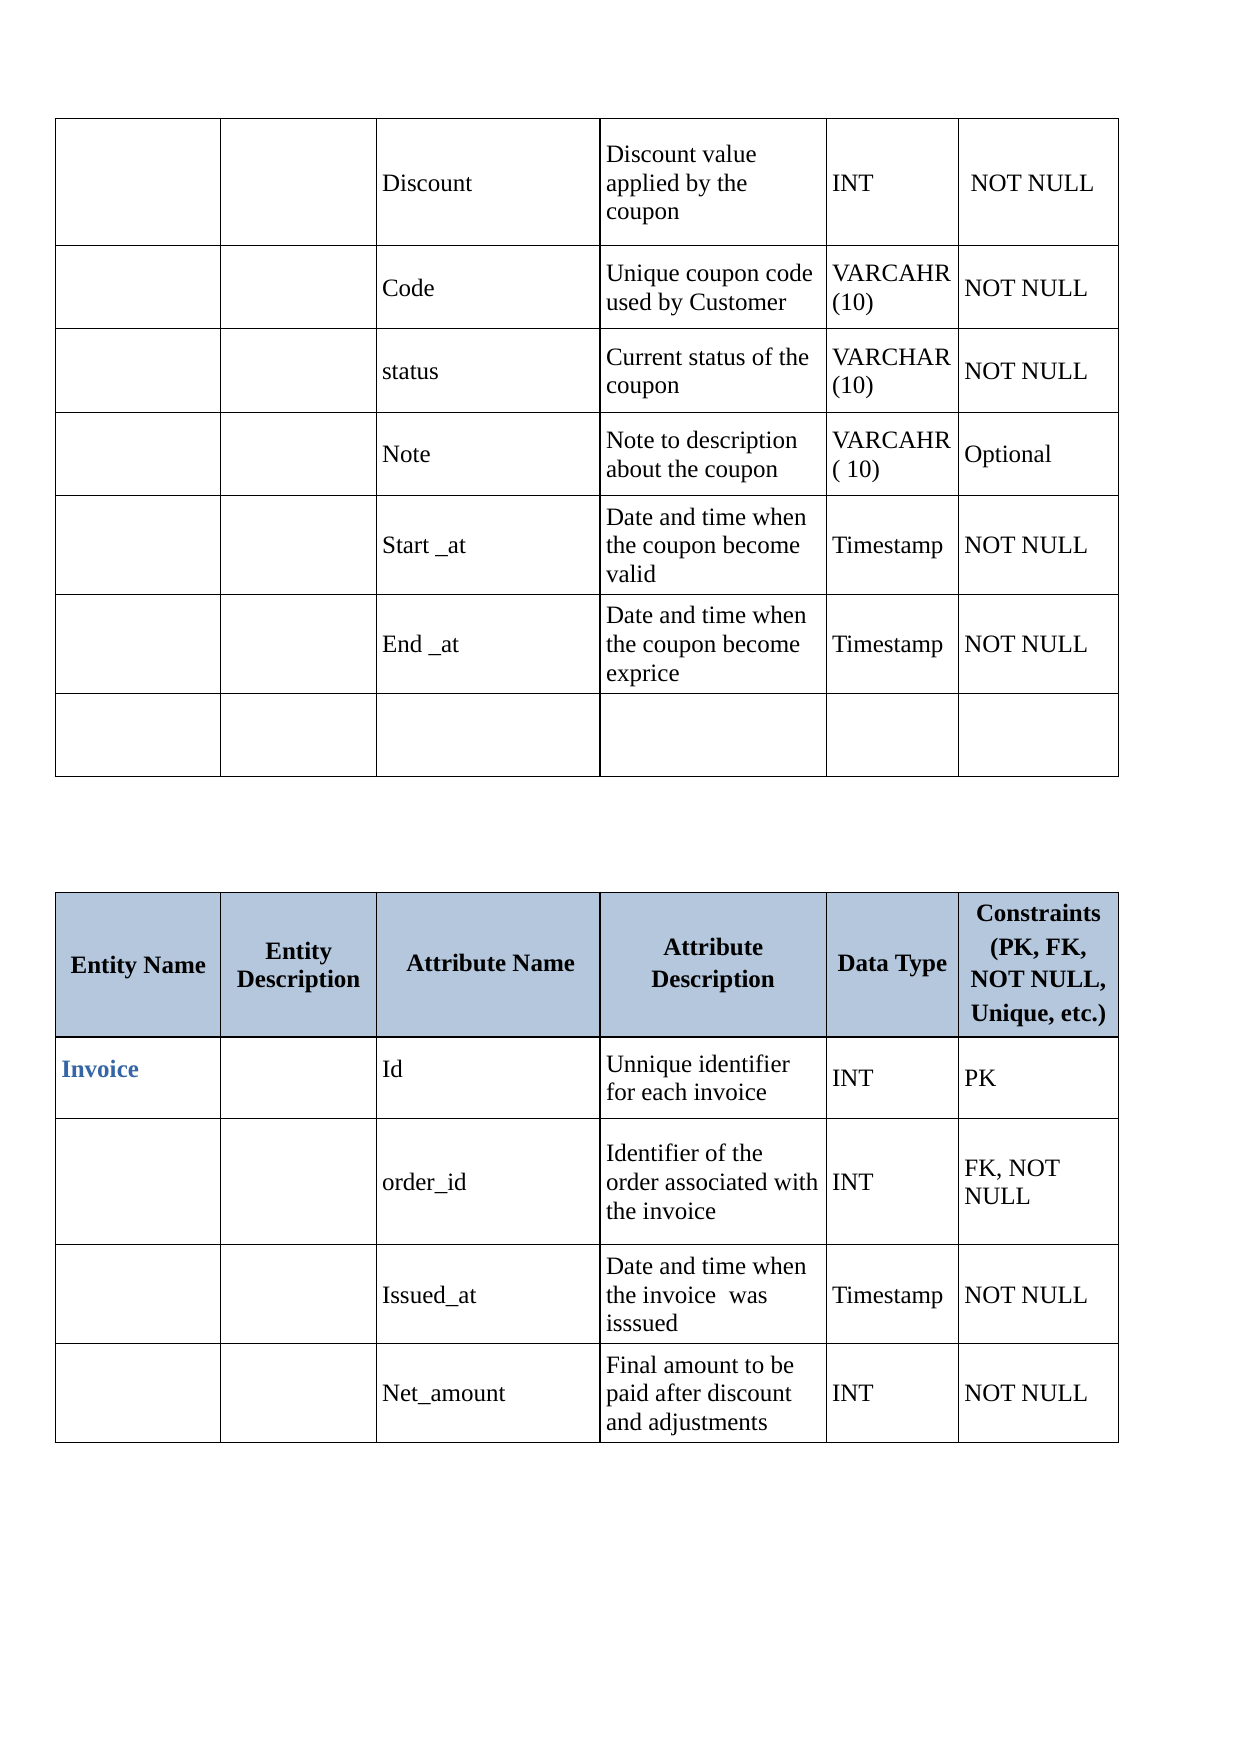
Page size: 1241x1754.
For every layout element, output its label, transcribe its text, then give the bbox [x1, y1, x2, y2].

table_cell Net_amount [377, 1344, 599, 1442]
table_cell Date and time when the invoice was isssued [601, 1245, 826, 1343]
table_cell Current status of the coupon [601, 329, 826, 412]
table_cell Identifier of the order associated with the invoice [601, 1119, 826, 1244]
table_cell [221, 1038, 376, 1117]
table_cell PK [959, 1038, 1118, 1117]
table_cell Date and time when the coupon become valid [601, 496, 826, 594]
table_cell status [377, 329, 599, 412]
table_cell Discount value applied by the coupon [601, 119, 826, 245]
table_header Entity Name [56, 893, 220, 1036]
table_cell Note [377, 413, 599, 495]
table_cell NOT NULL [959, 246, 1118, 328]
table_cell FK, NOT NULL [959, 1119, 1118, 1244]
table_cell INT [827, 1119, 958, 1244]
table_cell [221, 246, 376, 328]
table_header Data Type [827, 893, 958, 1036]
table_cell [56, 1344, 220, 1442]
table_header Attribute Name [377, 893, 599, 1036]
table_header Constraints (PK, FK, NOT NULL, Unique, etc.) [959, 893, 1118, 1036]
table_cell Invoice [56, 1038, 220, 1117]
table_cell NOT NULL [959, 595, 1118, 692]
table_cell Optional [959, 413, 1118, 495]
table_cell [221, 329, 376, 412]
table_cell Id [377, 1038, 599, 1117]
table_cell NOT NULL [959, 119, 1118, 245]
table_cell NOT NULL [959, 496, 1118, 594]
table_cell Date and time when the coupon become exprice [601, 595, 826, 692]
table_cell Discount [377, 119, 599, 245]
table_cell [377, 694, 599, 776]
table_cell End _at [377, 595, 599, 692]
table_cell Note to description about the coupon [601, 413, 826, 495]
table_cell [221, 1119, 376, 1244]
table_cell INT [827, 1344, 958, 1442]
table_cell [959, 694, 1118, 776]
table_cell Start _at [377, 496, 599, 594]
table_cell VARCAHR( 10) [827, 413, 958, 495]
table_cell [601, 694, 826, 776]
table_cell Timestamp [827, 1245, 958, 1343]
table_cell [56, 1119, 220, 1244]
table_cell [827, 694, 958, 776]
table_cell Unnique identifier for each invoice [601, 1038, 826, 1117]
table_cell [221, 496, 376, 594]
table_cell [221, 1245, 376, 1343]
table_cell [56, 119, 220, 245]
table_cell NOT NULL [959, 329, 1118, 412]
table_cell [56, 595, 220, 692]
table_cell Timestamp [827, 496, 958, 594]
table_header Entity Description [221, 893, 376, 1036]
table_cell [221, 119, 376, 245]
table_cell Timestamp [827, 595, 958, 692]
table_cell [221, 694, 376, 776]
table_cell [56, 694, 220, 776]
table_cell VARCAHR (10) [827, 246, 958, 328]
table_cell [56, 329, 220, 412]
table_cell [221, 1344, 376, 1442]
table_cell [56, 413, 220, 495]
table_cell NOT NULL [959, 1245, 1118, 1343]
table_cell NOT NULL [959, 1344, 1118, 1442]
table_cell Unique coupon code used by Customer [601, 246, 826, 328]
table_cell [56, 246, 220, 328]
table_cell [56, 496, 220, 594]
table_cell [221, 595, 376, 692]
table_cell Code [377, 246, 599, 328]
table_cell order_id [377, 1119, 599, 1244]
table_cell INT [827, 1038, 958, 1117]
table_cell Issued_at [377, 1245, 599, 1343]
table_cell Final amount to be paid after discount and adjustments [601, 1344, 826, 1442]
table_cell [221, 413, 376, 495]
table_header Attribute Description [601, 893, 826, 1036]
table_cell VARCHAR(10) [827, 329, 958, 412]
table_cell [56, 1245, 220, 1343]
table_cell INT [827, 119, 958, 245]
